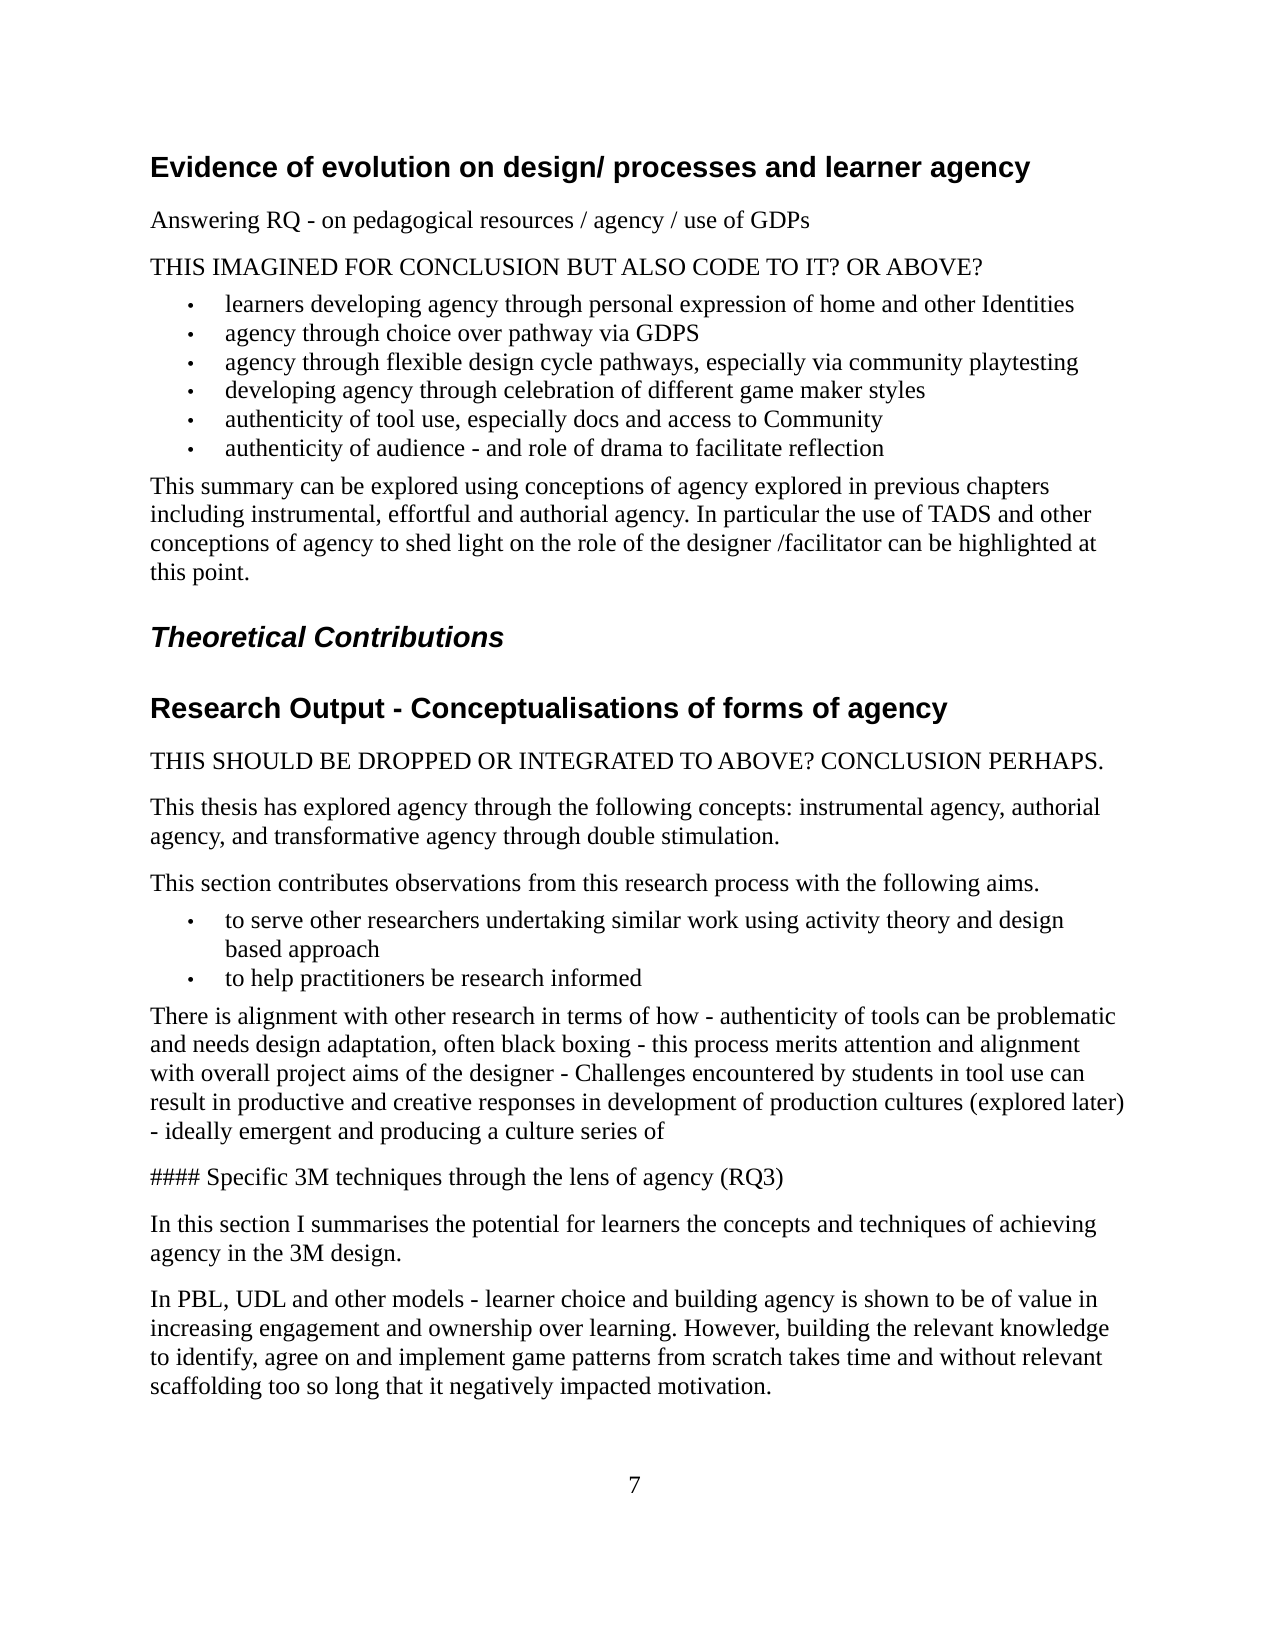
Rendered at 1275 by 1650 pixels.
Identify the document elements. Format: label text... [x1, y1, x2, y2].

list agency through flexible design cycle pathways, especially via community playtesting [187, 347, 1125, 376]
list to help practitioners be research informed [187, 963, 1125, 992]
text There is alignment with other research in terms of how - authenticity of tools can be problematic and needs design adaptation, often black boxing - this process merits attention and alignment with overall project aims of the designer - Challenges encountered by students in tool use can result in productive and creative responses in development of production cultures (explored later) - ideally emergent and producing a culture series of [150, 1001, 1125, 1144]
text THIS SHOULD BE DROPPED OR INTEGRATED TO ABOVE? CONCLUSION PERHAPS. [150, 746, 1125, 774]
list authenticity of audience - and role of drama to facilitate reflection [187, 433, 1125, 462]
text This summary can be explored using conceptions of agency explored in previous chapters including instrumental, effortful and authorial agency. In particular the use of TADS and other conceptions of agency to shed light on the role of the designer /facilitator can be highlighted at this point. [150, 471, 1125, 586]
text Answering RQ - on pedagogical resources / agency / use of GDPs [150, 205, 1125, 234]
text This section contributes observations from this research process with the following aims. [150, 868, 1125, 897]
list authenticity of tool use, especially docs and access to Community [187, 404, 1125, 433]
subtitle Theoretical Contributions [150, 620, 1125, 653]
subtitle Evidence of evolution on design/ processes and learner agency [150, 150, 1125, 183]
list learners developing agency through personal expression of home and other Identities [187, 289, 1125, 318]
list agency through choice over pathway via GDPS [187, 318, 1125, 347]
list to serve other researchers undertaking similar work using activity theory and design based approach [187, 906, 1125, 963]
text In this section I summarises the potential for learners the concepts and techniques of achieving agency in the 3M design. [150, 1209, 1125, 1267]
text THIS IMAGINED FOR CONCLUSION BUT ALSO CODE TO IT? OR ABOVE? [150, 252, 1125, 280]
text #### Specific 3M techniques through the lens of agency (RQ3) [150, 1162, 1125, 1191]
text This thesis has explored agency through the following concepts: instrumental agency, authorial agency, and transformative agency through double stimulation. [150, 792, 1125, 850]
text In PBL, UDL and other models - learner choice and building agency is shown to be of value in increasing engagement and ownership over learning. However, building the relevant knowledge to identify, agree on and implement game patterns from scratch takes time and without relevant scaffolding too so long that it negatively impacted motivation. [150, 1284, 1125, 1399]
list developing agency through celebration of different game maker styles [187, 376, 1125, 404]
subtitle Research Output - Conceptualisations of forms of agency [150, 691, 1125, 724]
